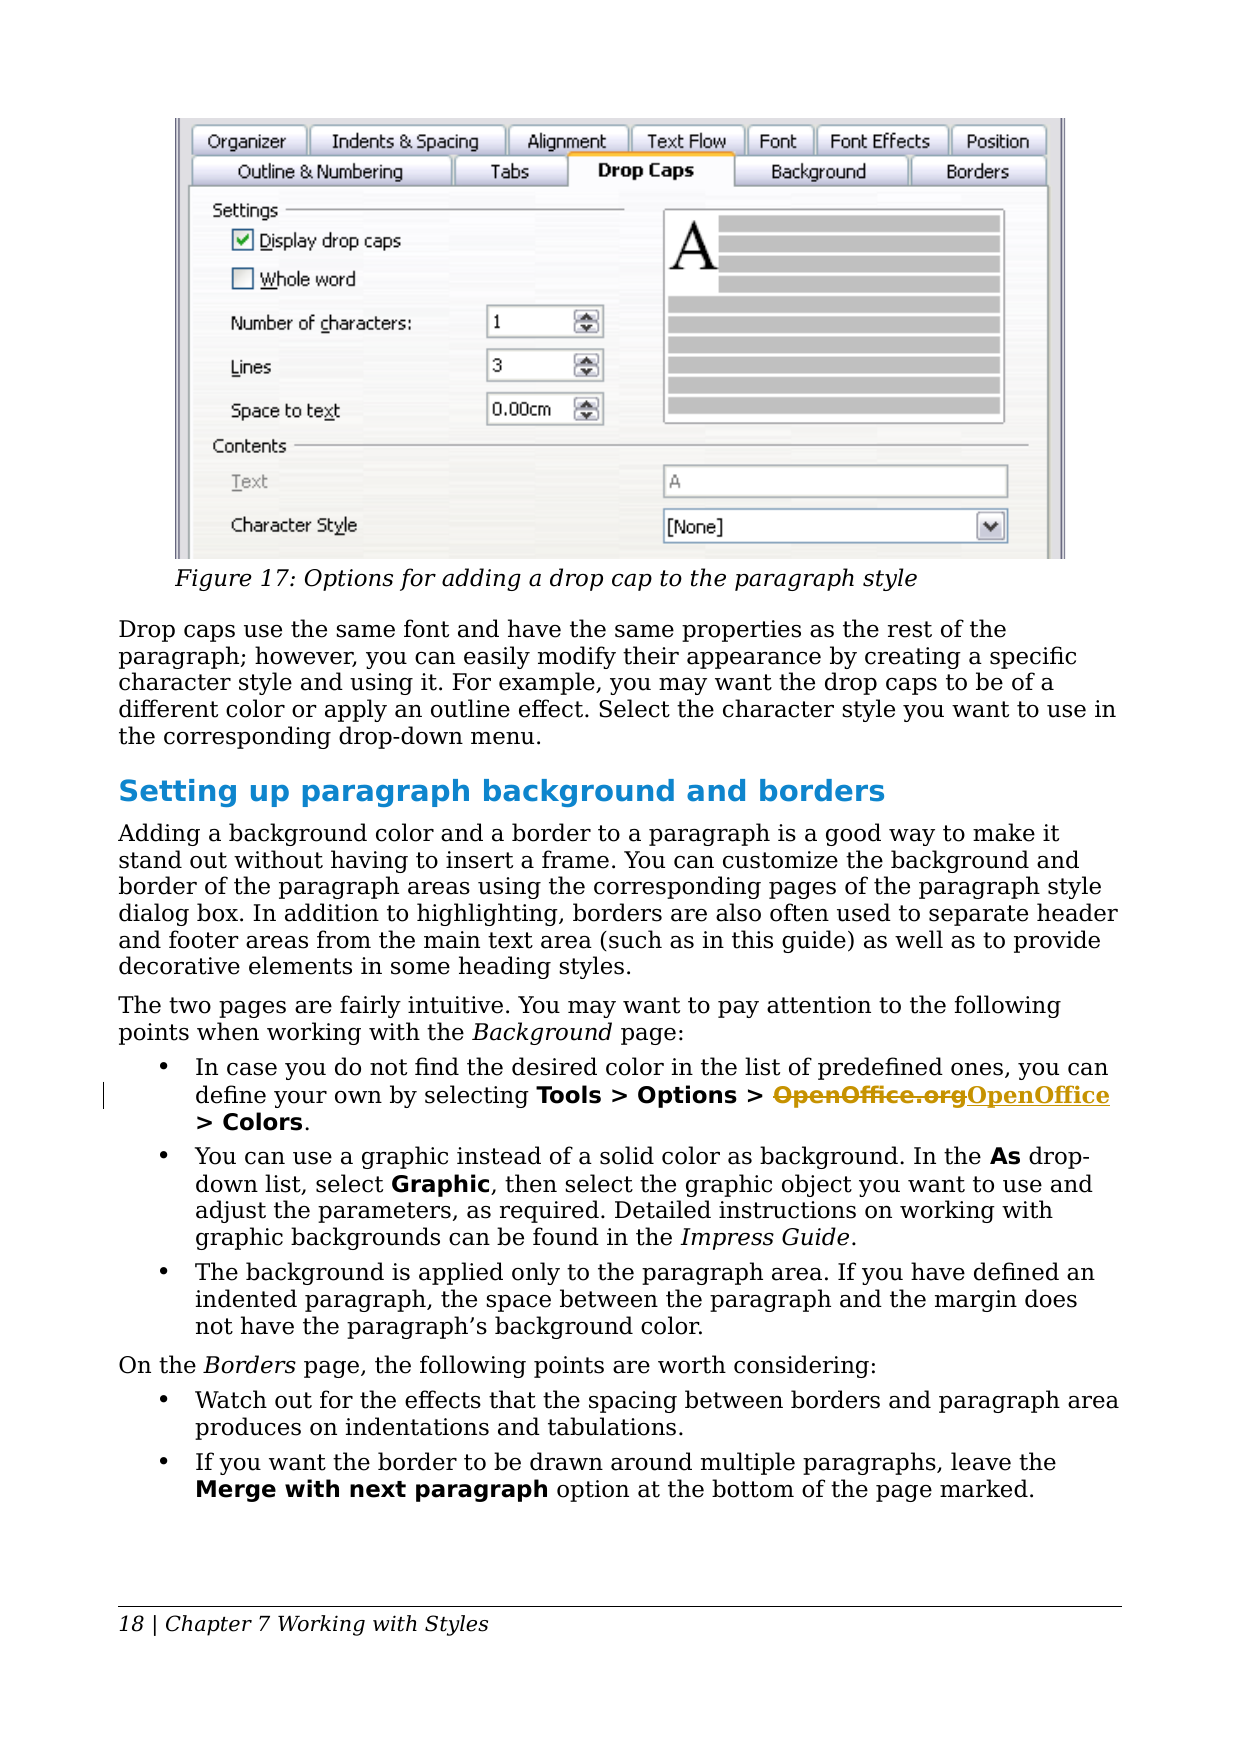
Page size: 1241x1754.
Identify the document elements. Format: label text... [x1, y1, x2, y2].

picture [175, 118, 1066, 559]
list The two pages are fairly intuitive. You may want to pay attention to the following points when working with the Background page: [118, 993, 1122, 1046]
text Drop caps use the same font and have the same properties as the rest of the paragraph; however, you can easily modify their appearance by creating a specific character style and using it. For example, you may want the drop caps to be of a different color or apply an outline effect. Select the character style you want to use in the corresponding drop-down menu. [118, 616, 1122, 749]
list Watch out for the effects that the spacing between borders and paragraph area produces on indentations and tabulations. [156, 1385, 1122, 1441]
list In case you do not find the desired color in the list of predefined ones, you can define your own by selecting Tools > Options > OpenOffice > Colors. [156, 1052, 1122, 1135]
text Figure 17: Options for adding a drop cap to the paragraph style [175, 565, 1065, 592]
subtitle Setting up paragraph background and borders [118, 774, 1122, 808]
list On the Borders page, the following points are worth considering: [118, 1352, 1122, 1378]
list You can use a graphic instead of a solid color as background. In the As drop-down list, select Graphic, then select the graphic object you want to use and adjust the parameters, as required. Detailed instructions on working with graphic backgrounds can be found in the Impress Guide. [156, 1142, 1122, 1251]
list If you want the border to be drawn around multiple paragraphs, leave the Merge with next paragraph option at the bottom of the page marked. [156, 1447, 1122, 1503]
text Adding a background color and a border to a paragraph is a good way to make it stand out without having to insert a frame. You can customize the background and border of the paragraph areas using the corresponding pages of the paragraph style dialog box. In addition to highlighting, borders are also often used to separate header and footer areas from the main text area (such as in this guide) as well as to provide decorative elements in some heading styles. [118, 820, 1122, 980]
list The background is applied only to the paragraph area. If you have defined an indented paragraph, the space between the paragraph and the margin does not have the paragraph’s background color. [156, 1257, 1122, 1339]
